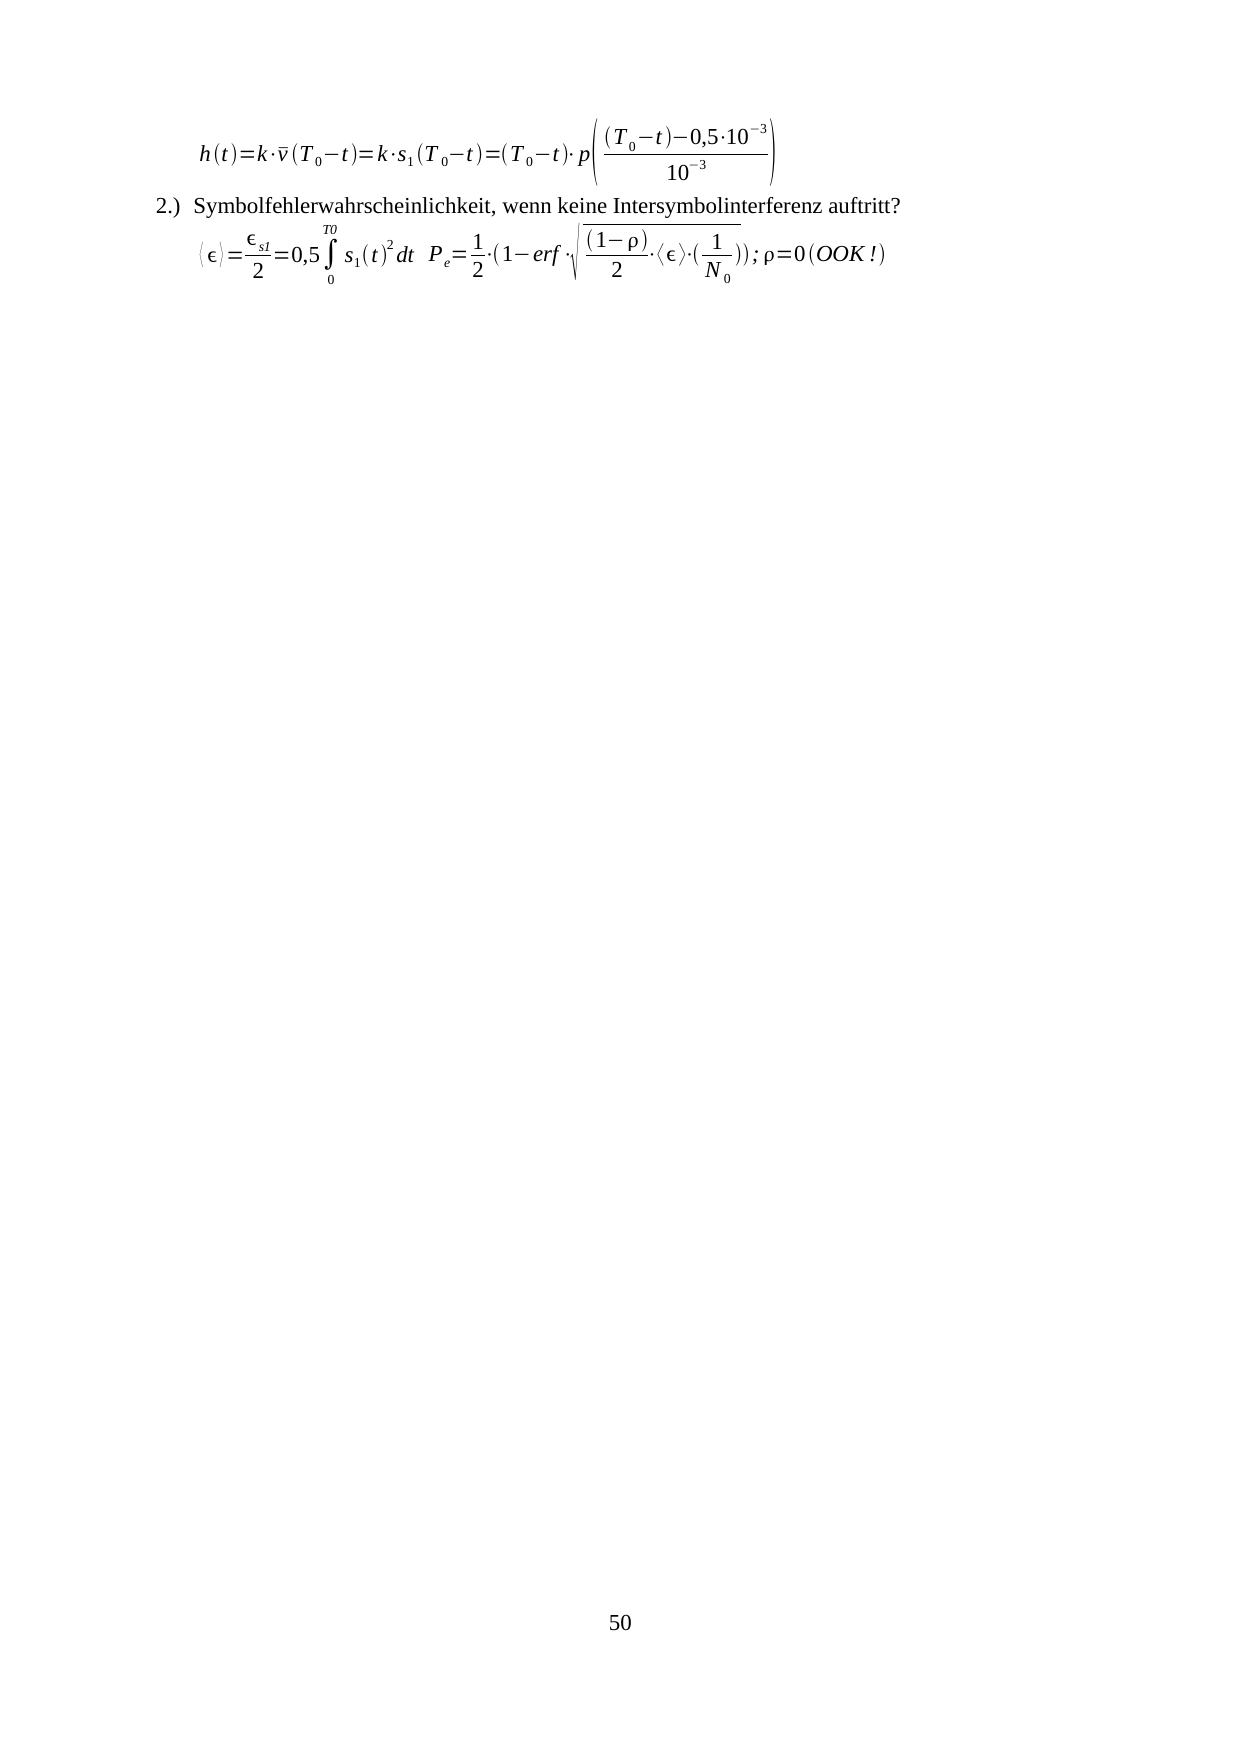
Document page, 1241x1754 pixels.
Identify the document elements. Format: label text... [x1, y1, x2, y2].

list Symbolfehlerwahrscheinlichkeit, wenn keine Intersymbolinterferenz auftritt? [156, 188, 1122, 218]
